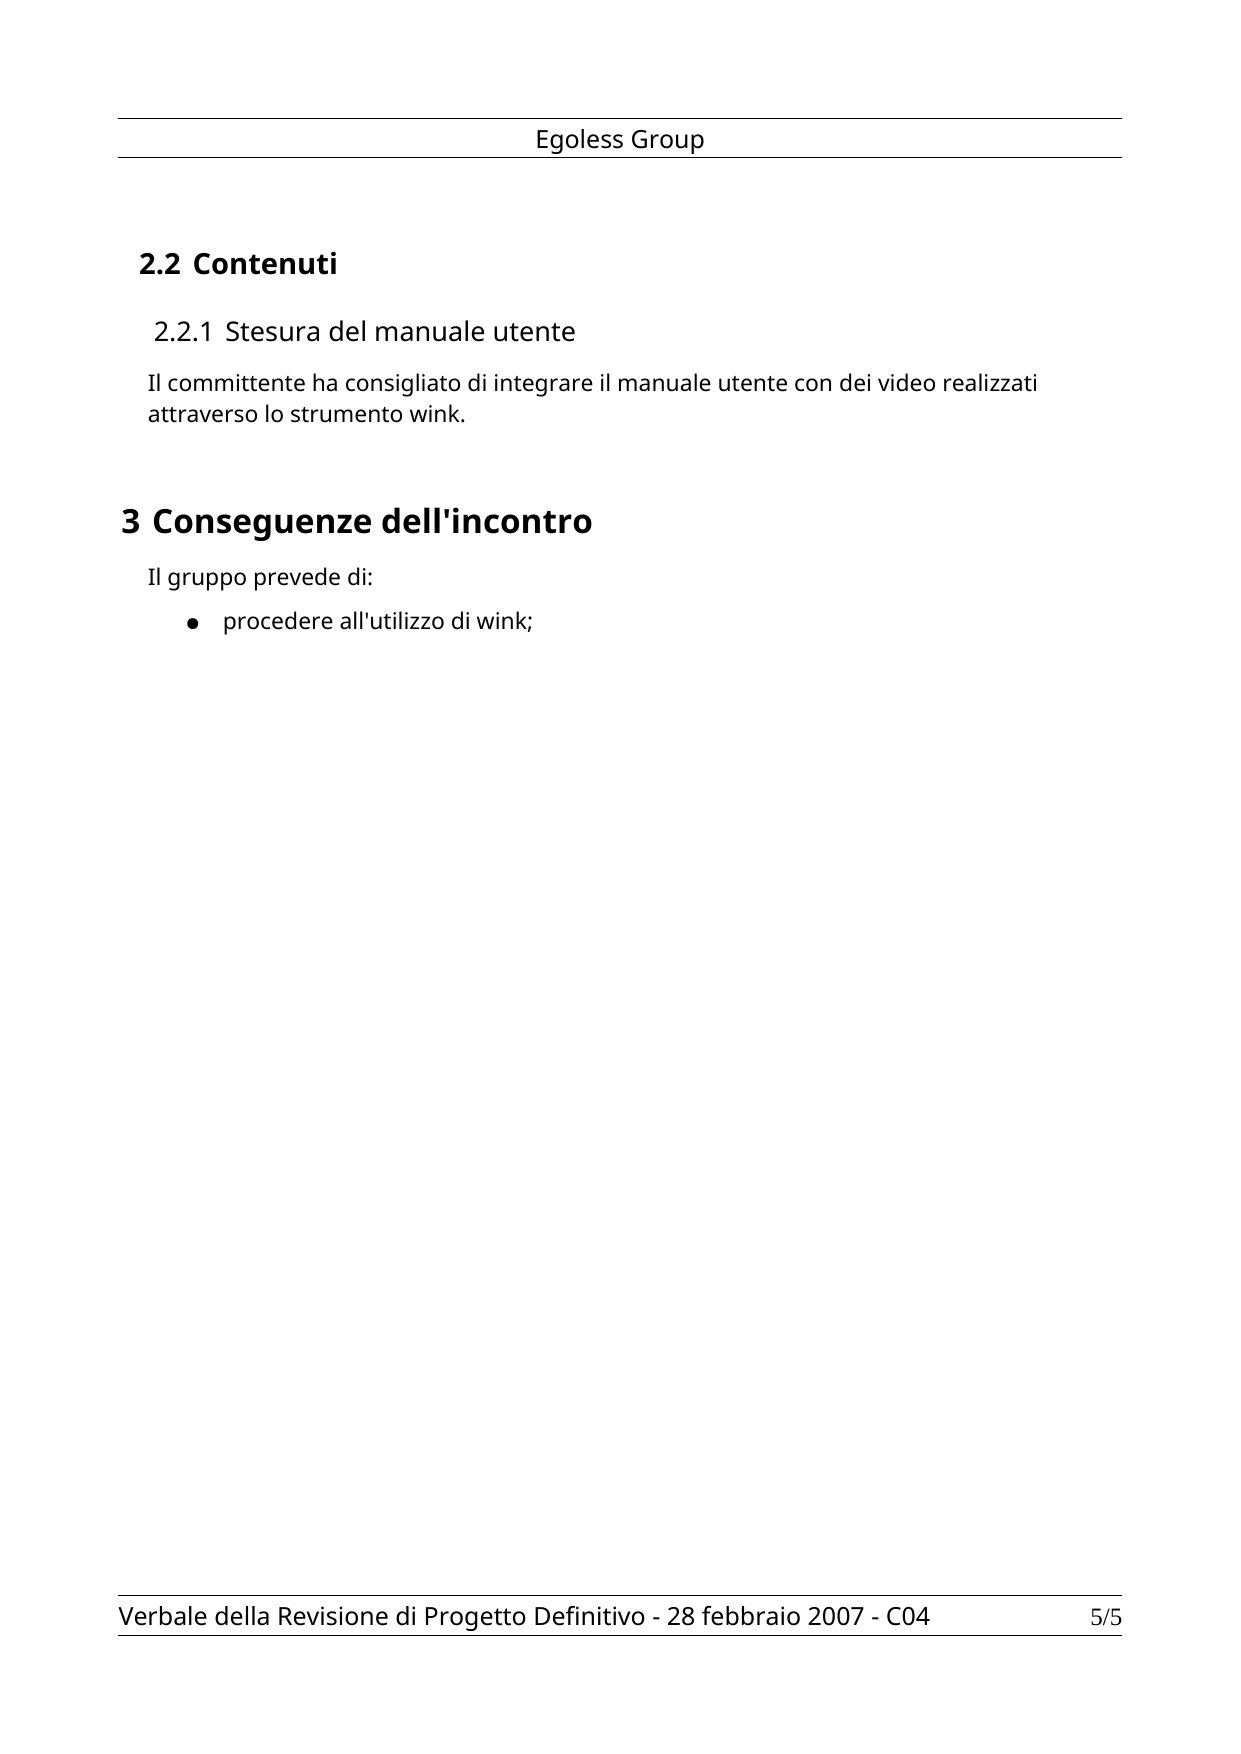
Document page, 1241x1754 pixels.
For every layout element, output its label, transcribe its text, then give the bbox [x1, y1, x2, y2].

list procedere all'utilizzo di wink; [185, 604, 1122, 636]
subtitle Stesura del manuale utente [153, 313, 1122, 349]
text Il gruppo prevede di: [148, 561, 1122, 592]
subtitle Contenuti [139, 243, 1122, 283]
subtitle Conseguenze dell'incontro [121, 498, 1122, 543]
text Il committente ha consigliato di integrare il manuale utente con dei video realizzati attraverso lo strumento wink. [148, 367, 1122, 430]
